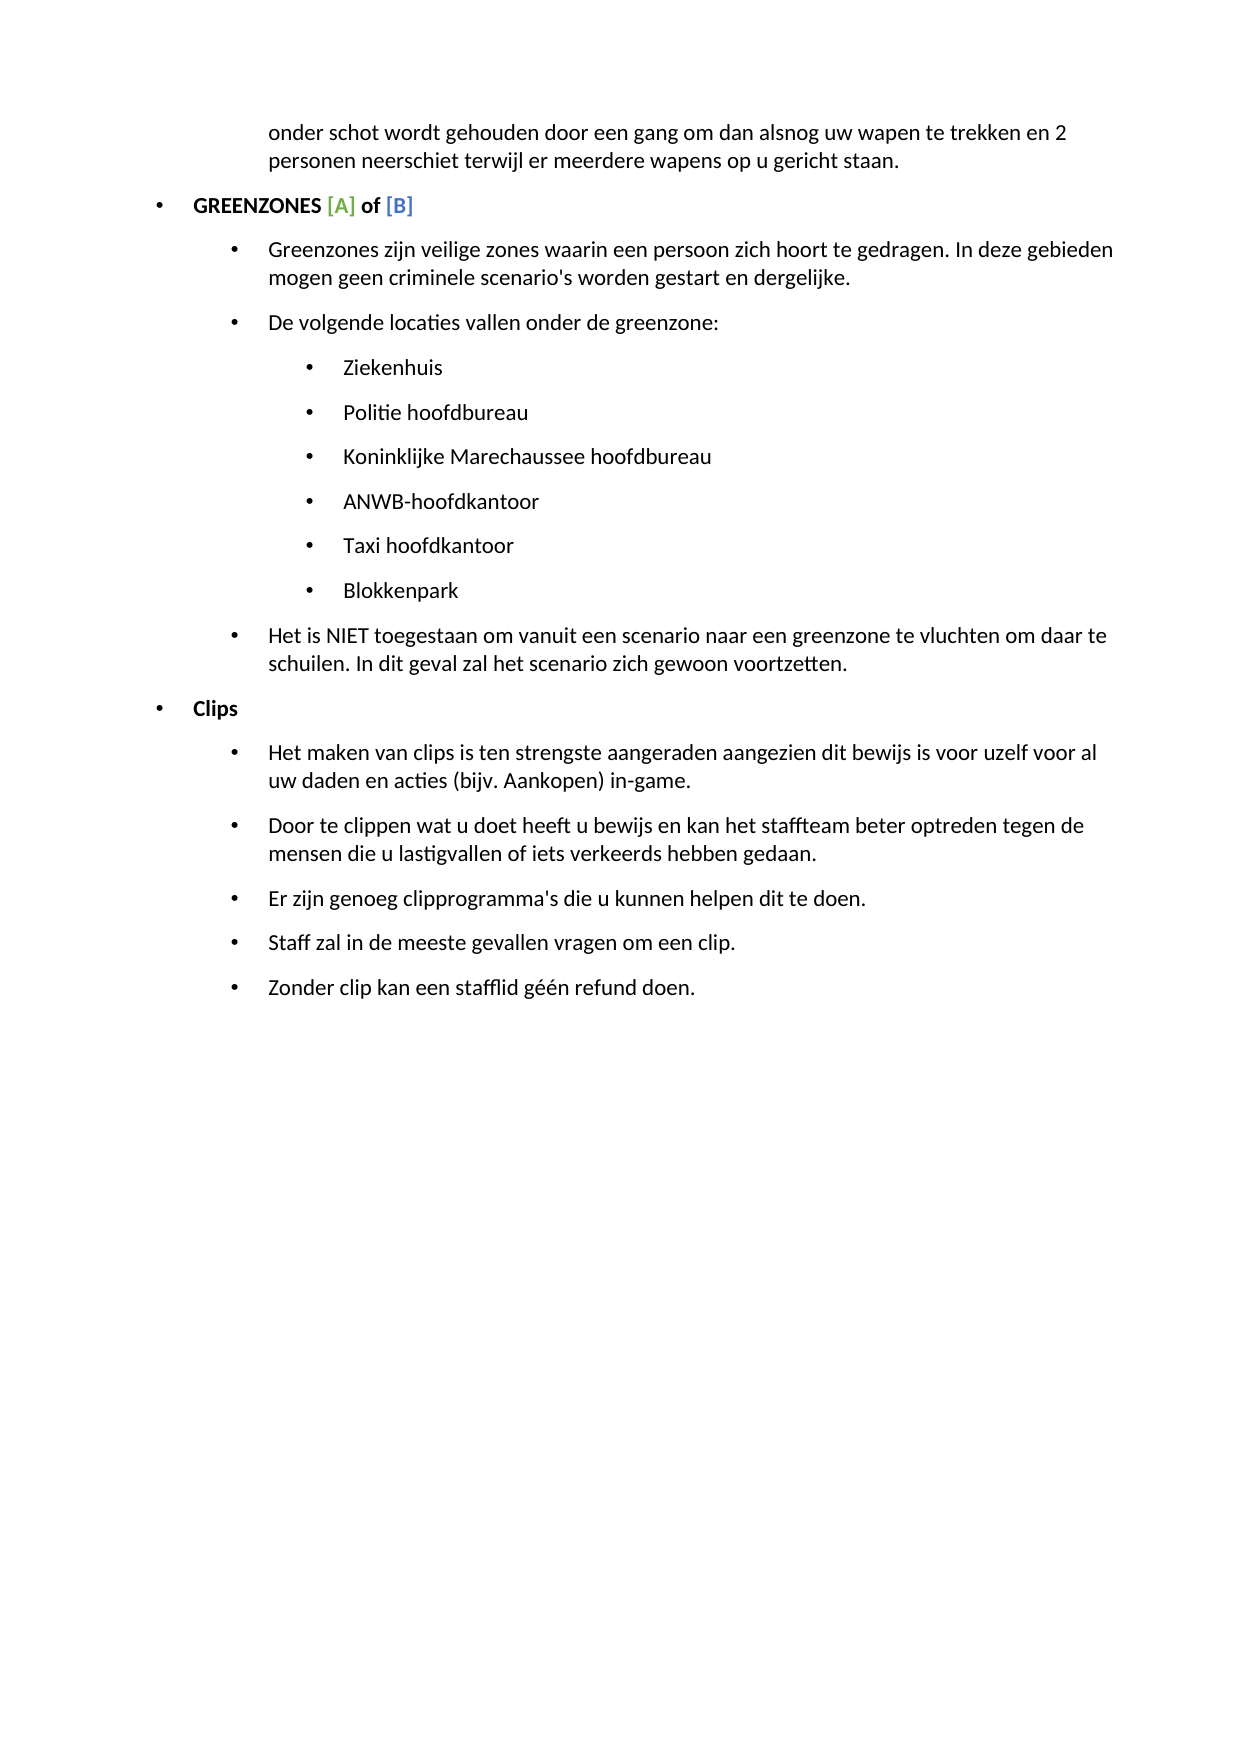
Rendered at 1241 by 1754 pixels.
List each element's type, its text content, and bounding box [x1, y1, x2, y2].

list Greenzones zijn veilige zones waarin een persoon zich hoort te gedragen. In deze gebieden mogen geen criminele scenario's worden gestart en dergelijke. [231, 236, 1122, 292]
list onder schot wordt gehouden door een gang om dan alsnog uw wapen te trekken en 2 personen neerschiet terwijl er meerdere wapens op u gericht staan. [231, 118, 1122, 174]
list Taxi hoofdkantoor [306, 532, 1122, 560]
list Blokkenpark [306, 576, 1122, 604]
list Het is NIET toegestaan om vanuit een scenario naar een greenzone te vluchten om daar te schuilen. In dit geval zal het scenario zich gewoon voortzetten. [231, 621, 1122, 677]
list Clips [156, 694, 1122, 722]
list Zonder clip kan een stafflid géén refund doen. [231, 973, 1122, 1001]
list Staff zal in de meeste gevallen vragen om een clip. [231, 928, 1122, 957]
list Ziekenhuis [306, 353, 1122, 381]
list ANWB-hoofdkantoor [306, 487, 1122, 515]
list GREENZONES [A] of [B] [156, 191, 1122, 219]
list Het maken van clips is ten strengste aangeraden aangezien dit bewijs is voor uzelf voor al uw daden en acties (bijv. Aankopen) in-game. [231, 738, 1122, 794]
list Door te clippen wat u doet heeft u bewijs en kan het staffteam beter optreden tegen de mensen die u lastigvallen of iets verkeerds hebben gedaan. [231, 811, 1122, 867]
list Koninklijke Marechaussee hoofdbureau [306, 442, 1122, 470]
list Er zijn genoeg clipprogramma's die u kunnen helpen dit te doen. [231, 884, 1122, 912]
list De volgende locaties vallen onder de greenzone: [231, 308, 1122, 336]
list Politie hoofdbureau [306, 398, 1122, 426]
